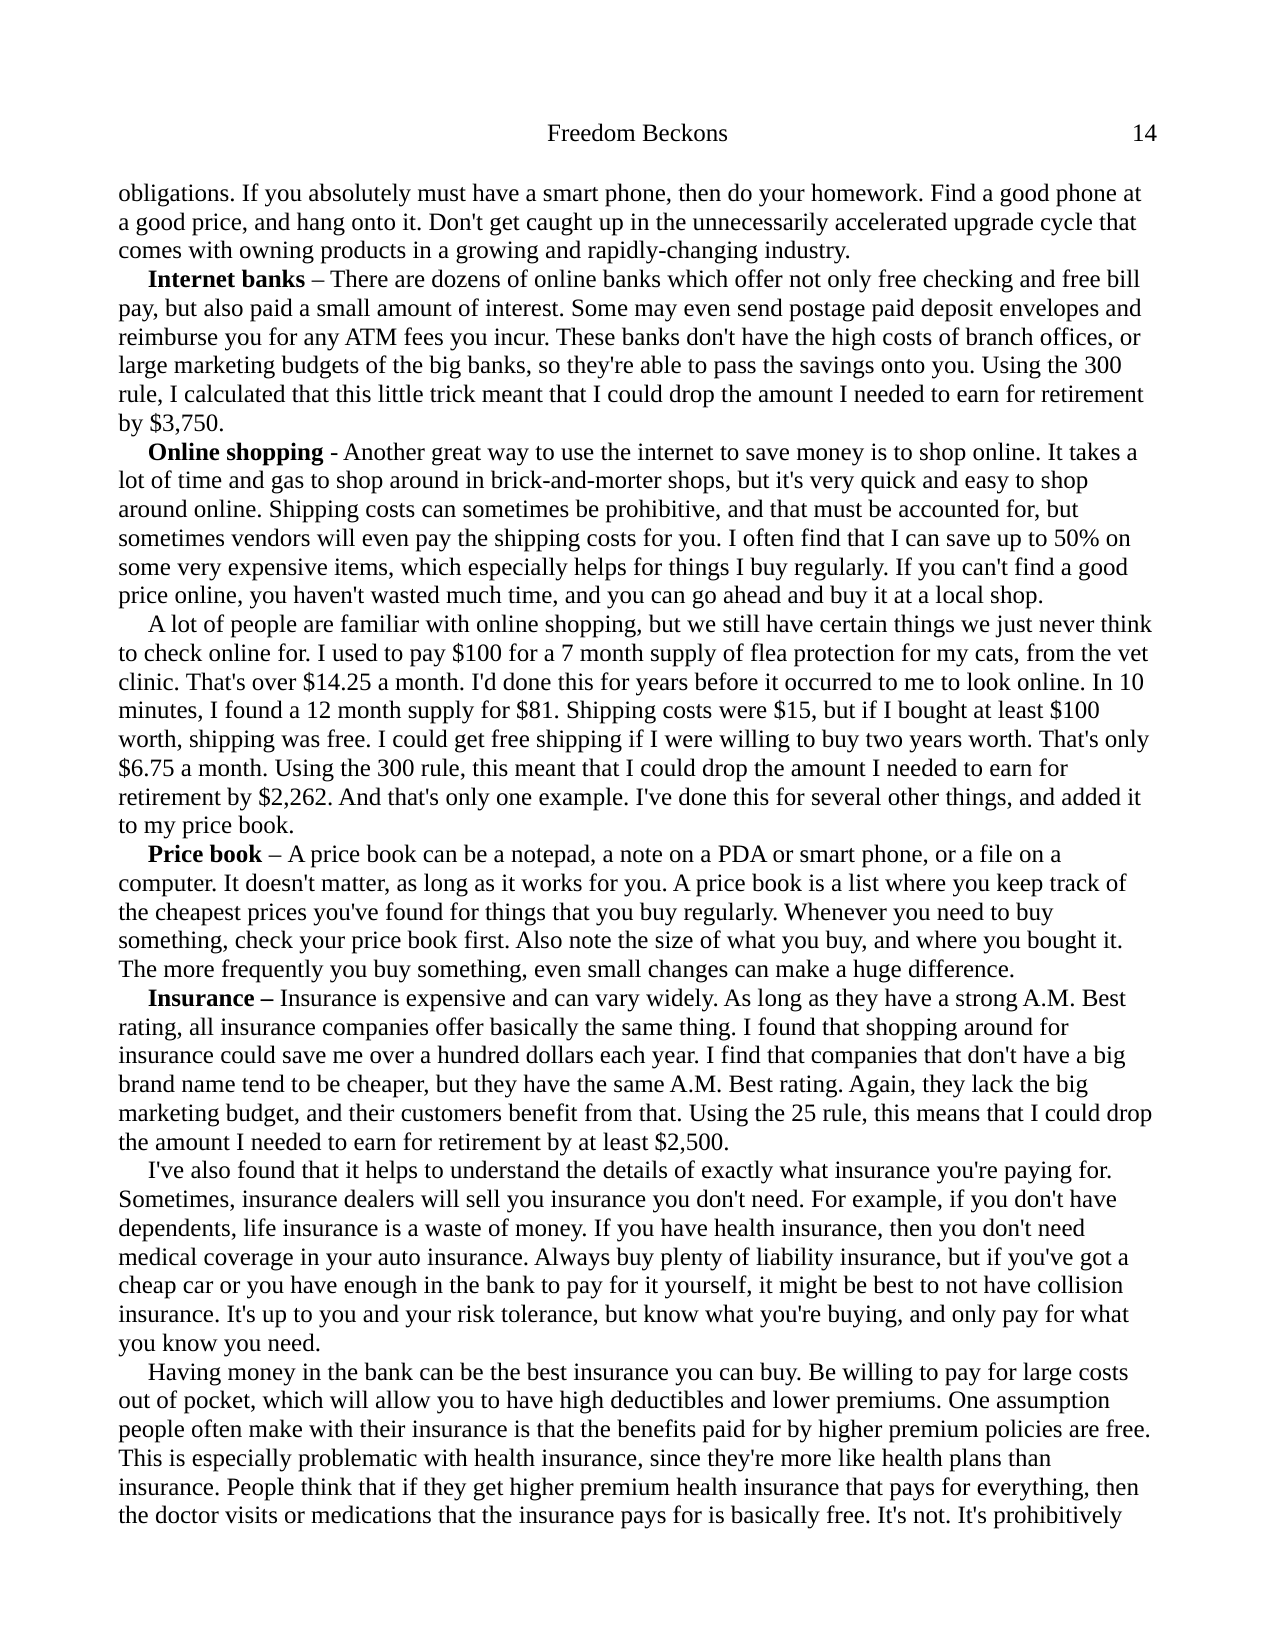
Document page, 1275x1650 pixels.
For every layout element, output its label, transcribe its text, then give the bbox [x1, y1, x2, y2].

text A lot of people are familiar with online shopping, but we still have certain things we just never think to check online for. I used to pay $100 for a 7 month supply of flea protection for my cats, from the vet clinic. That's over $14.25 a month. I'd done this for years before it occurred to me to look online. In 10 minutes, I found a 12 month supply for $81. Shipping costs were $15, but if I bought at least $100 worth, shipping was free. I could get free shipping if I were willing to buy two years worth. That's only $6.75 a month. Using the 300 rule, this meant that I could drop the amount I needed to earn for retirement by $2,262. And that's only one example. I've done this for several other things, and added it to my price book. [118, 609, 1157, 839]
text Insurance – Insurance is expensive and can vary widely. As long as they have a strong A.M. Best rating, all insurance companies offer basically the same thing. I found that shopping around for insurance could save me over a hundred dollars each year. I find that companies that don't have a big brand name tend to be cheaper, but they have the same A.M. Best rating. Again, they lack the big marketing budget, and their customers benefit from that. Using the 25 rule, this means that I could drop the amount I needed to earn for retirement by at least $2,500. [118, 983, 1157, 1156]
text I've also found that it helps to understand the details of exactly what insurance you're paying for. Sometimes, insurance dealers will sell you insurance you don't need. For example, if you don't have dependents, life insurance is a waste of money. If you have health insurance, then you don't need medical coverage in your auto insurance. Always buy plenty of liability insurance, but if you've got a cheap car or you have enough in the bank to pay for it yourself, it might be best to not have collision insurance. It's up to you and your risk tolerance, but know what you're buying, and only pay for what you know you need. [118, 1156, 1157, 1357]
text Internet banks – There are dozens of online banks which offer not only free checking and free bill pay, but also paid a small amount of interest. Some may even send postage paid deposit envelopes and reimburse you for any ATM fees you incur. These banks don't have the high costs of branch offices, or large marketing budgets of the big banks, so they're able to pass the savings onto you. Using the 300 rule, I calculated that this little trick meant that I could drop the amount I needed to earn for retirement by $3,750. [118, 264, 1157, 437]
text Having money in the bank can be the best insurance you can buy. Be willing to pay for large costs out of pocket, which will allow you to have high deductibles and lower premiums. One assumption people often make with their insurance is that the benefits paid for by higher premium policies are free. This is especially problematic with health insurance, since they're more like health plans than insurance. People think that if they get higher premium health insurance that pays for everything, then the doctor visits or medications that the insurance pays for is basically free. It's not. It's prohibitively [118, 1357, 1157, 1529]
text obligations. If you absolutely must have a smart phone, then do your homework. Find a good phone at a good price, and hang onto it. Don't get caught up in the unnecessarily accelerated upgrade cycle that comes with owning products in a growing and rapidly-changing industry. [118, 178, 1157, 264]
text Online shopping - Another great way to use the internet to save money is to shop online. It takes a lot of time and gas to shop around in brick-and-morter shops, but it's very quick and easy to shop around online. Shipping costs can sometimes be prohibitive, and that must be accounted for, but sometimes vendors will even pay the shipping costs for you. I often find that I can save up to 50% on some very expensive items, which especially helps for things I buy regularly. If you can't find a good price online, you haven't wasted much time, and you can go ahead and buy it at a local shop. [118, 437, 1157, 609]
text Price book – A price book can be a notepad, a note on a PDA or smart phone, or a file on a computer. It doesn't matter, as long as it works for you. A price book is a list where you keep track of the cheapest prices you've found for things that you buy regularly. Whenever you need to buy something, check your price book first. Also note the size of what you buy, and where you bought it. The more frequently you buy something, even small changes can make a huge difference. [118, 839, 1157, 983]
